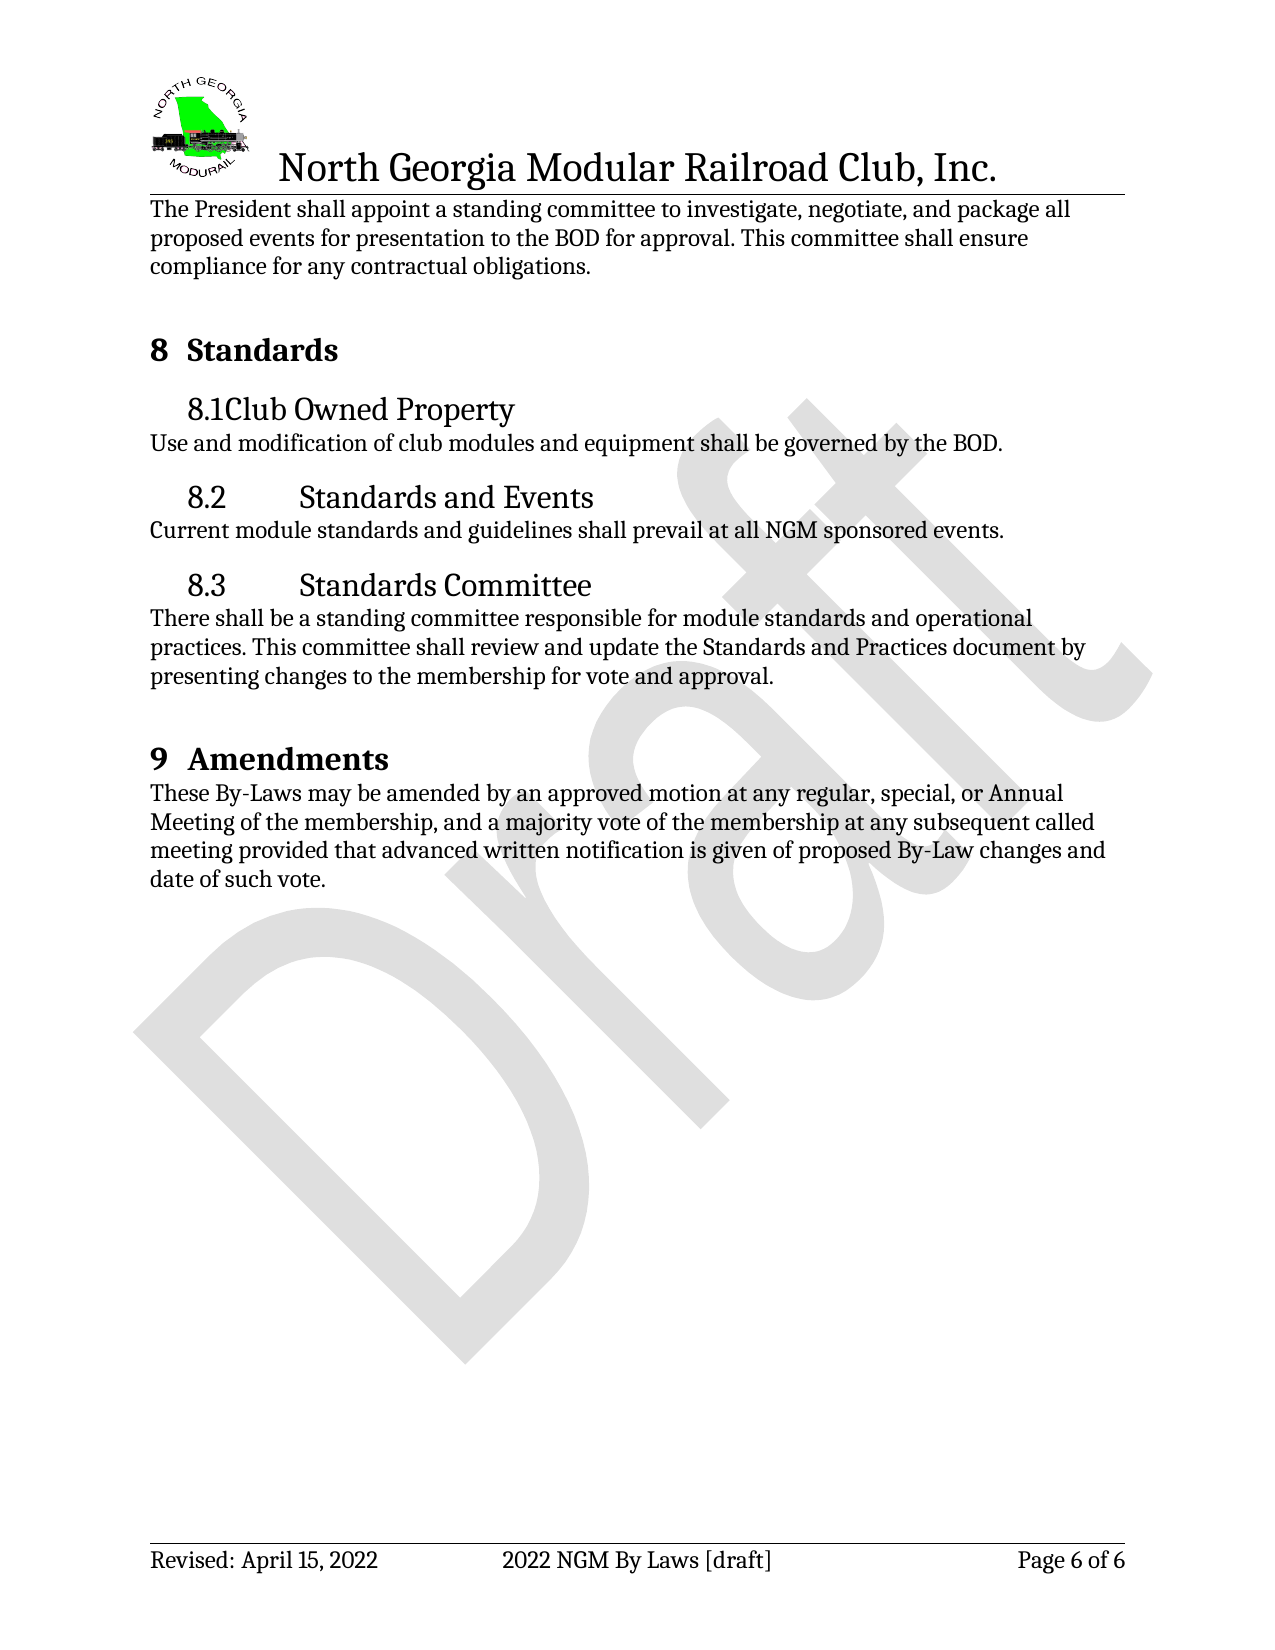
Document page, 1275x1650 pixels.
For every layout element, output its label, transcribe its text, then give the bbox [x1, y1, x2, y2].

subtitle Standards Committee [187, 566, 1125, 604]
text Use and modification of club modules and equipment shall be governed by the BOD. [150, 428, 1125, 457]
picture [150, 75, 251, 182]
text The President shall appoint a standing committee to investigate, negotiate, and package all proposed events for presentation to the BOD for approval. This committee shall ensure compliance for any contractual obligations. [150, 195, 1125, 281]
subtitle Standards [150, 331, 1125, 369]
subtitle Club Owned Property [187, 390, 1125, 428]
text There shall be a standing committee responsible for module standards and operational practices. This committee shall review and update the Standards and Practices document by presenting changes to the membership for vote and approval. [150, 604, 1125, 691]
text Current module standards and guidelines shall prevail at all NGM sponsored events. [150, 516, 1125, 545]
text These By-Laws may be amended by an approved motion at any regular, special, or Annual Meeting of the membership, and a majority vote of the membership at any subsequent called meeting provided that advanced written notification is given of proposed By-Law changes and date of such vote. [150, 779, 1125, 894]
subtitle Standards and Events [187, 478, 1125, 516]
subtitle Amendments [150, 741, 1125, 779]
